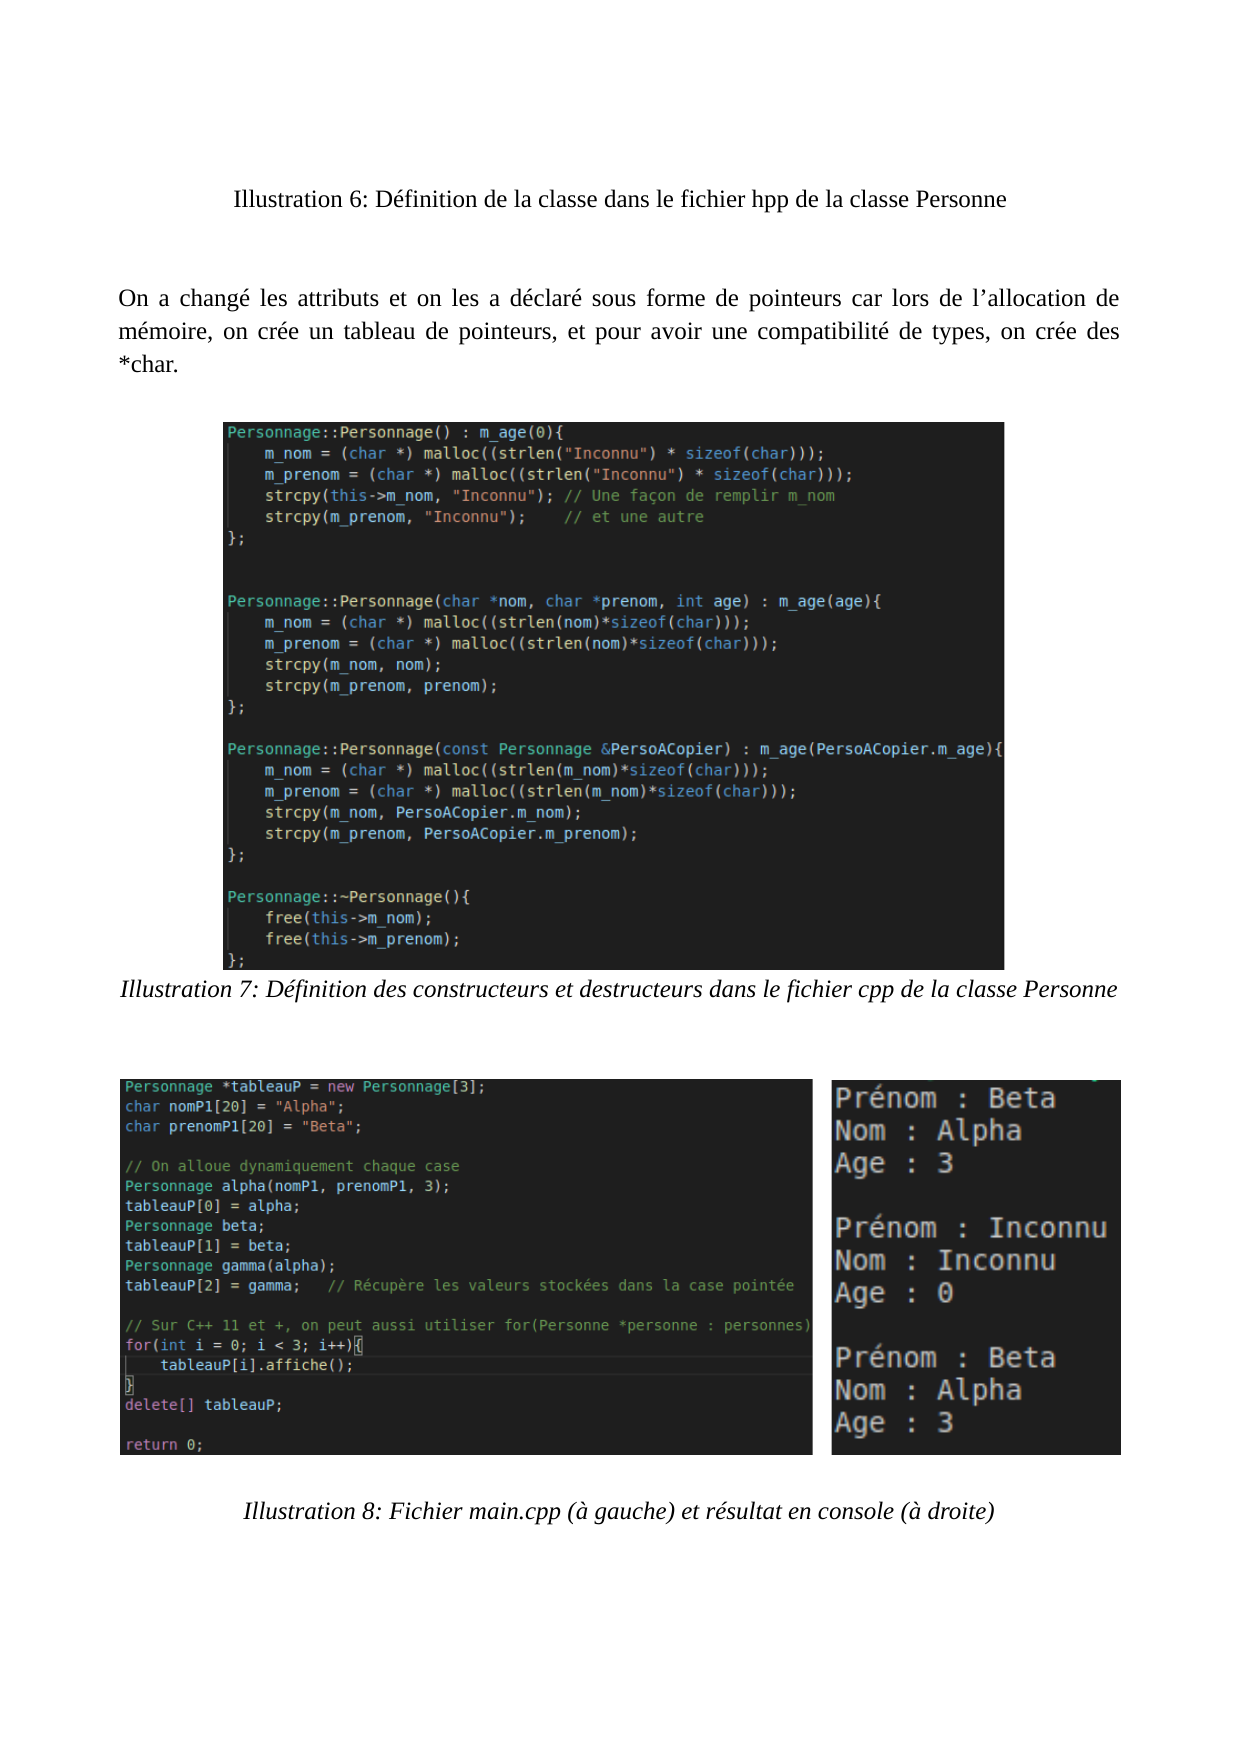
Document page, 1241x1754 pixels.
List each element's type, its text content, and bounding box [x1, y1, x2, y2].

picture [831, 1080, 1121, 1455]
text Illustration 7: Définition des constructeurs et destructeurs dans le fichier cpp de la classe Personne [118, 428, 1122, 1003]
text Illustration 8: Fichier main.cpp (à gauche) et résultat en console (à droite) [118, 1496, 1122, 1525]
text Illustration 6: Définition de la classe dans le fichier hpp de la classe Personne [118, 184, 1122, 213]
picture [120, 1079, 813, 1455]
text On a changé les attributs et on les a déclaré sous forme de pointeurs car lors de l’allocation de mémoire, on crée un tableau de pointeurs, et pour avoir une compatibilité de types, on crée des *char. [118, 283, 1122, 378]
picture [223, 422, 1005, 970]
